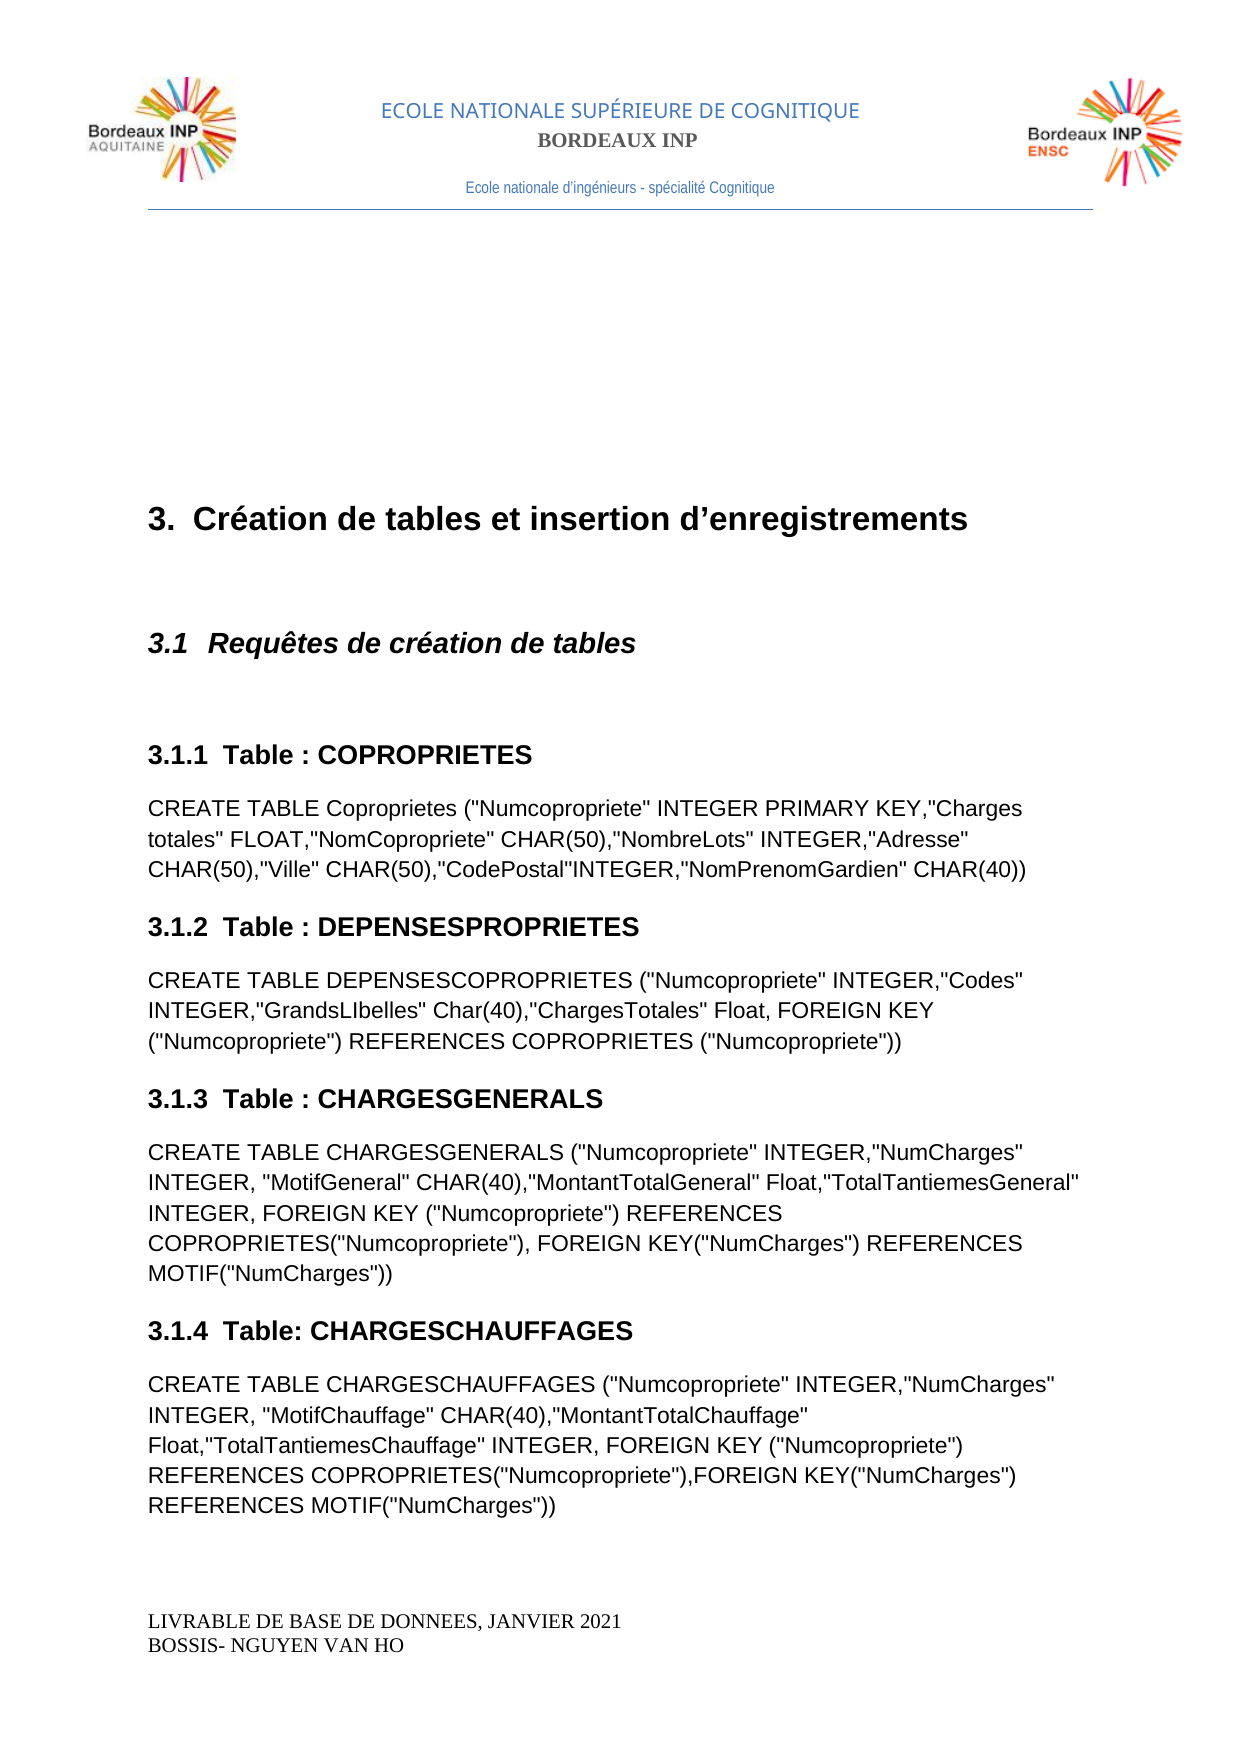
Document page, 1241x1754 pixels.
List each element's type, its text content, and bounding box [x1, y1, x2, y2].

text CREATE TABLE CHARGESCHAUFFAGES ("Numcopropriete" INTEGER,"NumCharges" INTEGER, "MotifChauffage" CHAR(40),"MontantTotalChauffage" Float,"TotalTantiemesChauffage" INTEGER, FOREIGN KEY ("Numcopropriete") REFERENCES COPROPRIETES("Numcopropriete"),FOREIGN KEY("NumCharges") REFERENCES MOTIF("NumCharges")) [148, 1371, 1093, 1519]
picture [999, 74, 1194, 191]
list Création de tables et insertion d’enregistrements [148, 499, 1093, 538]
subtitle Requêtes de création de tables [148, 626, 1093, 660]
subtitle Table : CHARGESGENERALS [148, 1083, 1093, 1114]
subtitle Table: CHARGESCHAUFFAGES [148, 1315, 1093, 1346]
subtitle Table : COPROPRIETES [148, 739, 1093, 770]
subtitle Table : DEPENSESPROPRIETES [148, 911, 1093, 942]
text CREATE TABLE DEPENSESCOPROPRIETES ("Numcopropriete" INTEGER,"Codes" INTEGER,"GrandsLIbelles" Char(40),"ChargesTotales" Float, FOREIGN KEY ("Numcopropriete") REFERENCES COPROPRIETES ("Numcopropriete")) [148, 967, 1093, 1054]
picture [86, 77, 237, 182]
text CREATE TABLE CHARGESGENERALS ("Numcopropriete" INTEGER,"NumCharges" INTEGER, "MotifGeneral" CHAR(40),"MontantTotalGeneral" Float,"TotalTantiemesGeneral" INTEGER, FOREIGN KEY ("Numcopropriete") REFERENCES COPROPRIETES("Numcopropriete"), FOREIGN KEY("NumCharges") REFERENCES MOTIF("NumCharges")) [148, 1139, 1093, 1286]
text CREATE TABLE Coproprietes ("Numcopropriete" INTEGER PRIMARY KEY,"Charges totales" FLOAT,"NomCopropriete" CHAR(50),"NombreLots" INTEGER,"Adresse" CHAR(50),"Ville" CHAR(50),"CodePostal"INTEGER,"NomPrenomGardien" CHAR(40)) [148, 795, 1093, 882]
